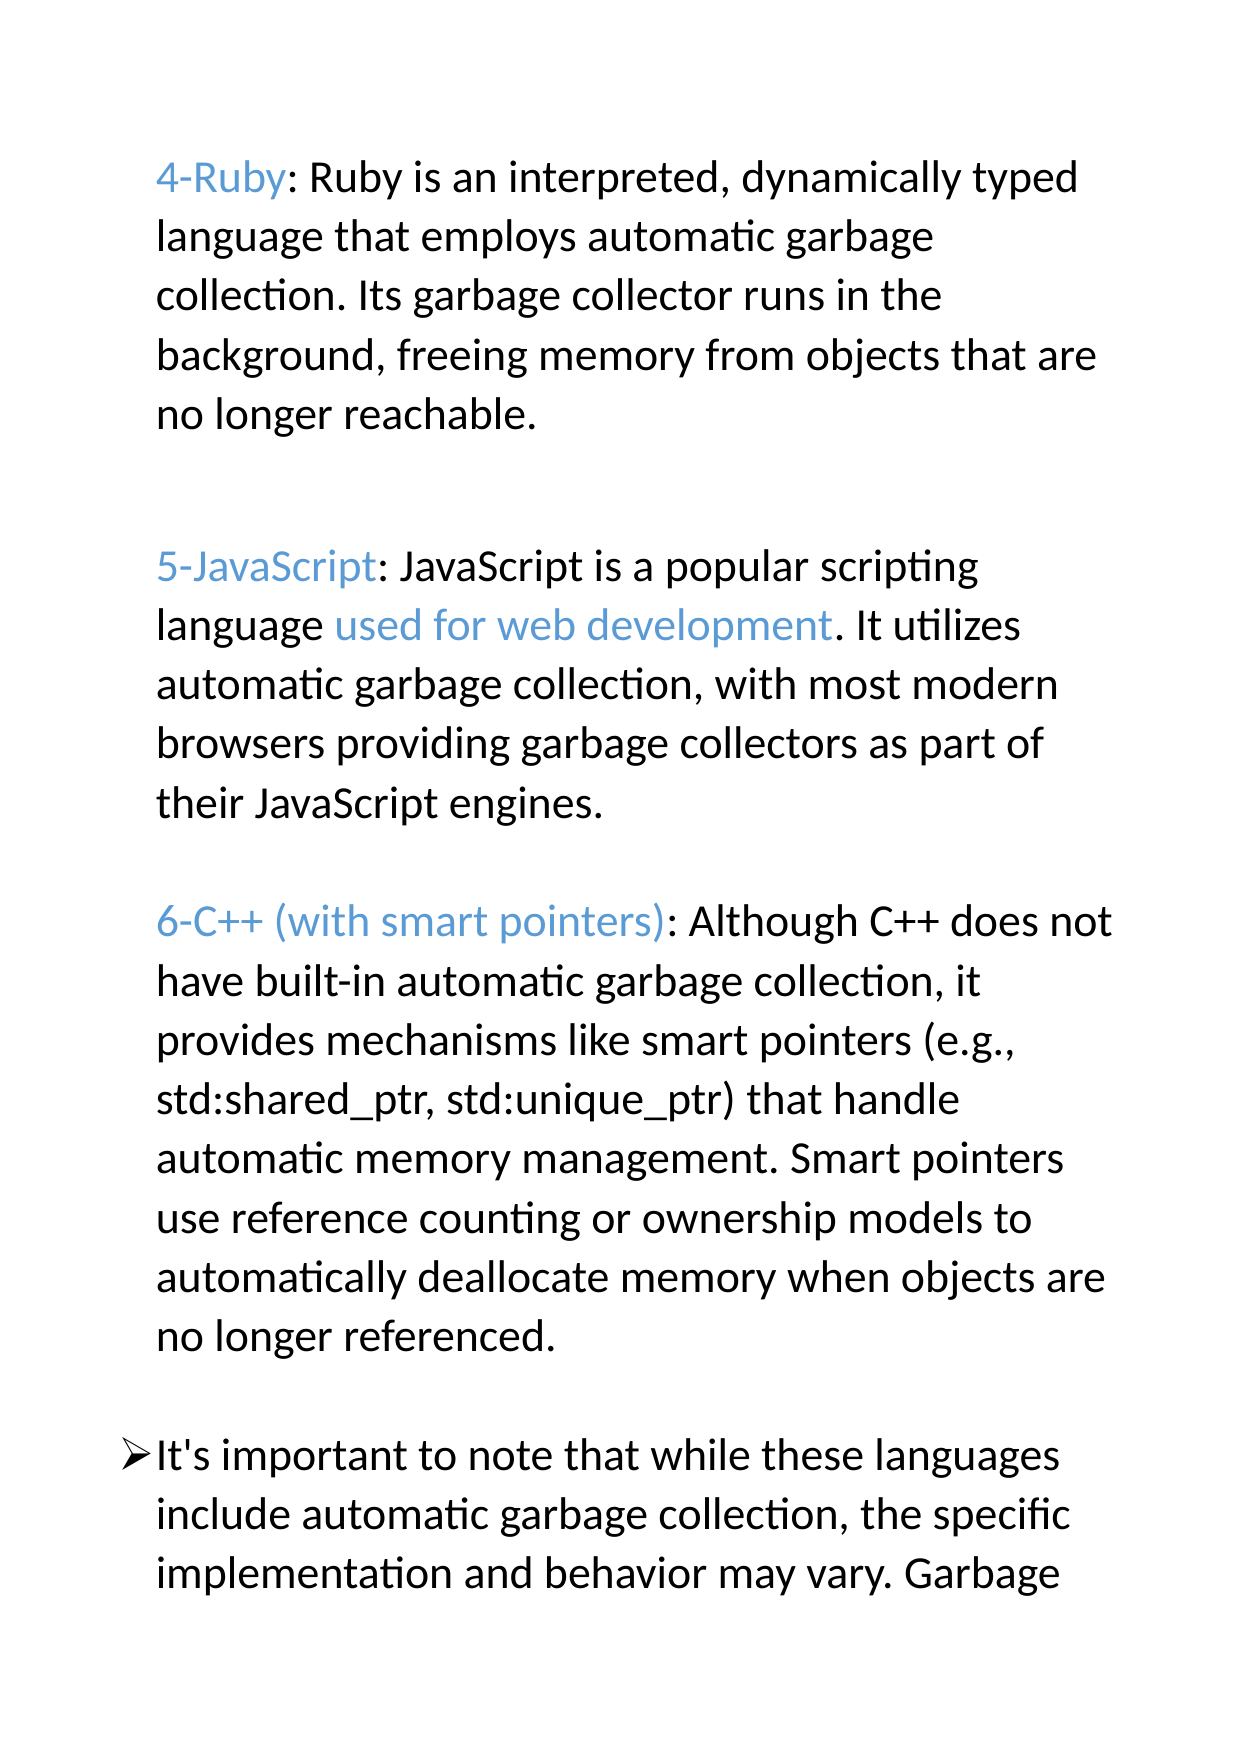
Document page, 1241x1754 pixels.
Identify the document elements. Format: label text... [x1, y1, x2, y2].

list 5-JavaScript: JavaScript is a popular scripting language used for web development. It utilizes automatic garbage collection, with most modern browsers providing garbage collectors as part of their JavaScript engines. [156, 537, 1122, 829]
list 6-C++ (with smart pointers): Although C++ does not have built-in automatic garbage collection, it provides mechanisms like smart pointers (e.g., std:shared_ptr, std:unique_ptr) that handle automatic memory management. Smart pointers use reference counting or ownership models to automatically deallocate memory when objects are no longer referenced. [156, 892, 1122, 1363]
list 4-Ruby: Ruby is an interpreted, dynamically typed language that employs automatic garbage collection. Its garbage collector runs in the background, freeing memory from objects that are no longer reachable. [156, 148, 1122, 441]
list It's important to note that while these languages include automatic garbage collection, the specific implementation and behavior may vary. Garbage [118, 1426, 1122, 1600]
